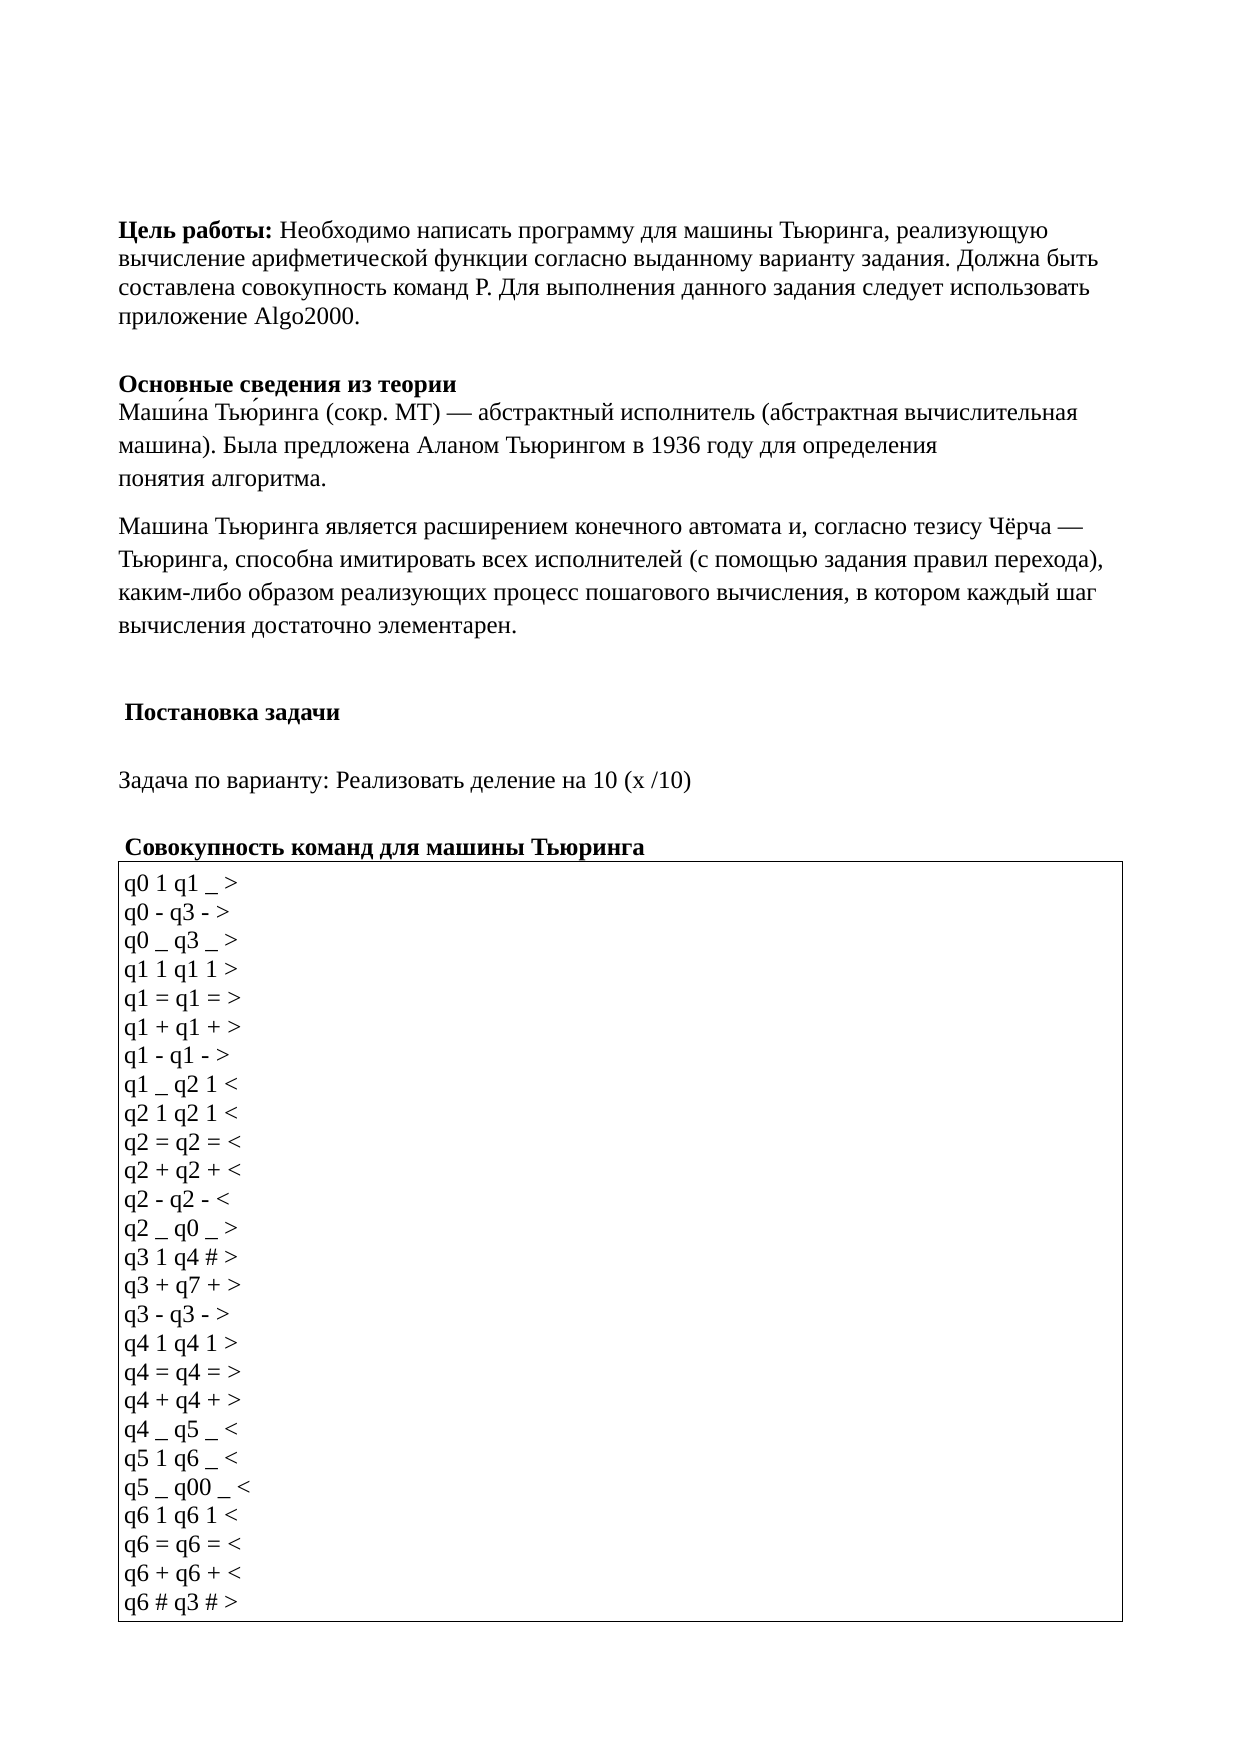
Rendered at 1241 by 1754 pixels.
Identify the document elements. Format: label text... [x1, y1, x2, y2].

text Машина Тьюринга является расширением конечного автомата и, согласно тезису Чёрча — Тьюринга, способна имитировать всех исполнителей (с помощью задания правил перехода), каким-либо образом реализующих процесс пошагового вычисления, в котором каждый шаг вычисления достаточно элементарен. [118, 511, 1122, 639]
text Задача по варианту: Реализовать деление на 10 (x /10) [118, 765, 1122, 793]
table_header q0 1 q1 _ > q0 - q3 - > q0 _ q3 _ > q1 1 q1 1 > q1 = q1 = > q1 + q1 + > q1 - q1 - > q1 _ q2 1 < q2 1 q2 1 < q2 = q2 = < q2 + q2 + < q2 - q2 - < q2 _ q0 _ > q3 1 q4 # > q3 + q7 + > q3 - q3 - > q4 1 q4 1 > q4 = q4 = > q4 + q4 + > q4 _ q5 _ < q5 1 q6 _ < q5 _ q00 _ < q6 1 q6 1 < q6 = q6 = < q6 + q6 + < q6 # q3 # > [119, 862, 1122, 1621]
text Основные сведения из теории [118, 369, 1122, 397]
text Постановка задачи [118, 697, 1122, 726]
text Цель работы: Необходимо написать программу для машины Тьюринга, реализующую вычисление арифметической функции согласно выданному варианту задания. Должна быть составлена совокупность команд P. Для выполнения данного задания следует использовать приложение Algo2000. [118, 215, 1122, 330]
text Маши́на Тью́ринга (сокр. МТ) — абстрактный исполнитель (абстрактная вычислительная машина). Была предложена Аланом Тьюрингом в 1936 году для определения понятия алгоритма. [118, 397, 1122, 492]
text Совокупность команд для машины Тьюринга [118, 832, 1122, 861]
